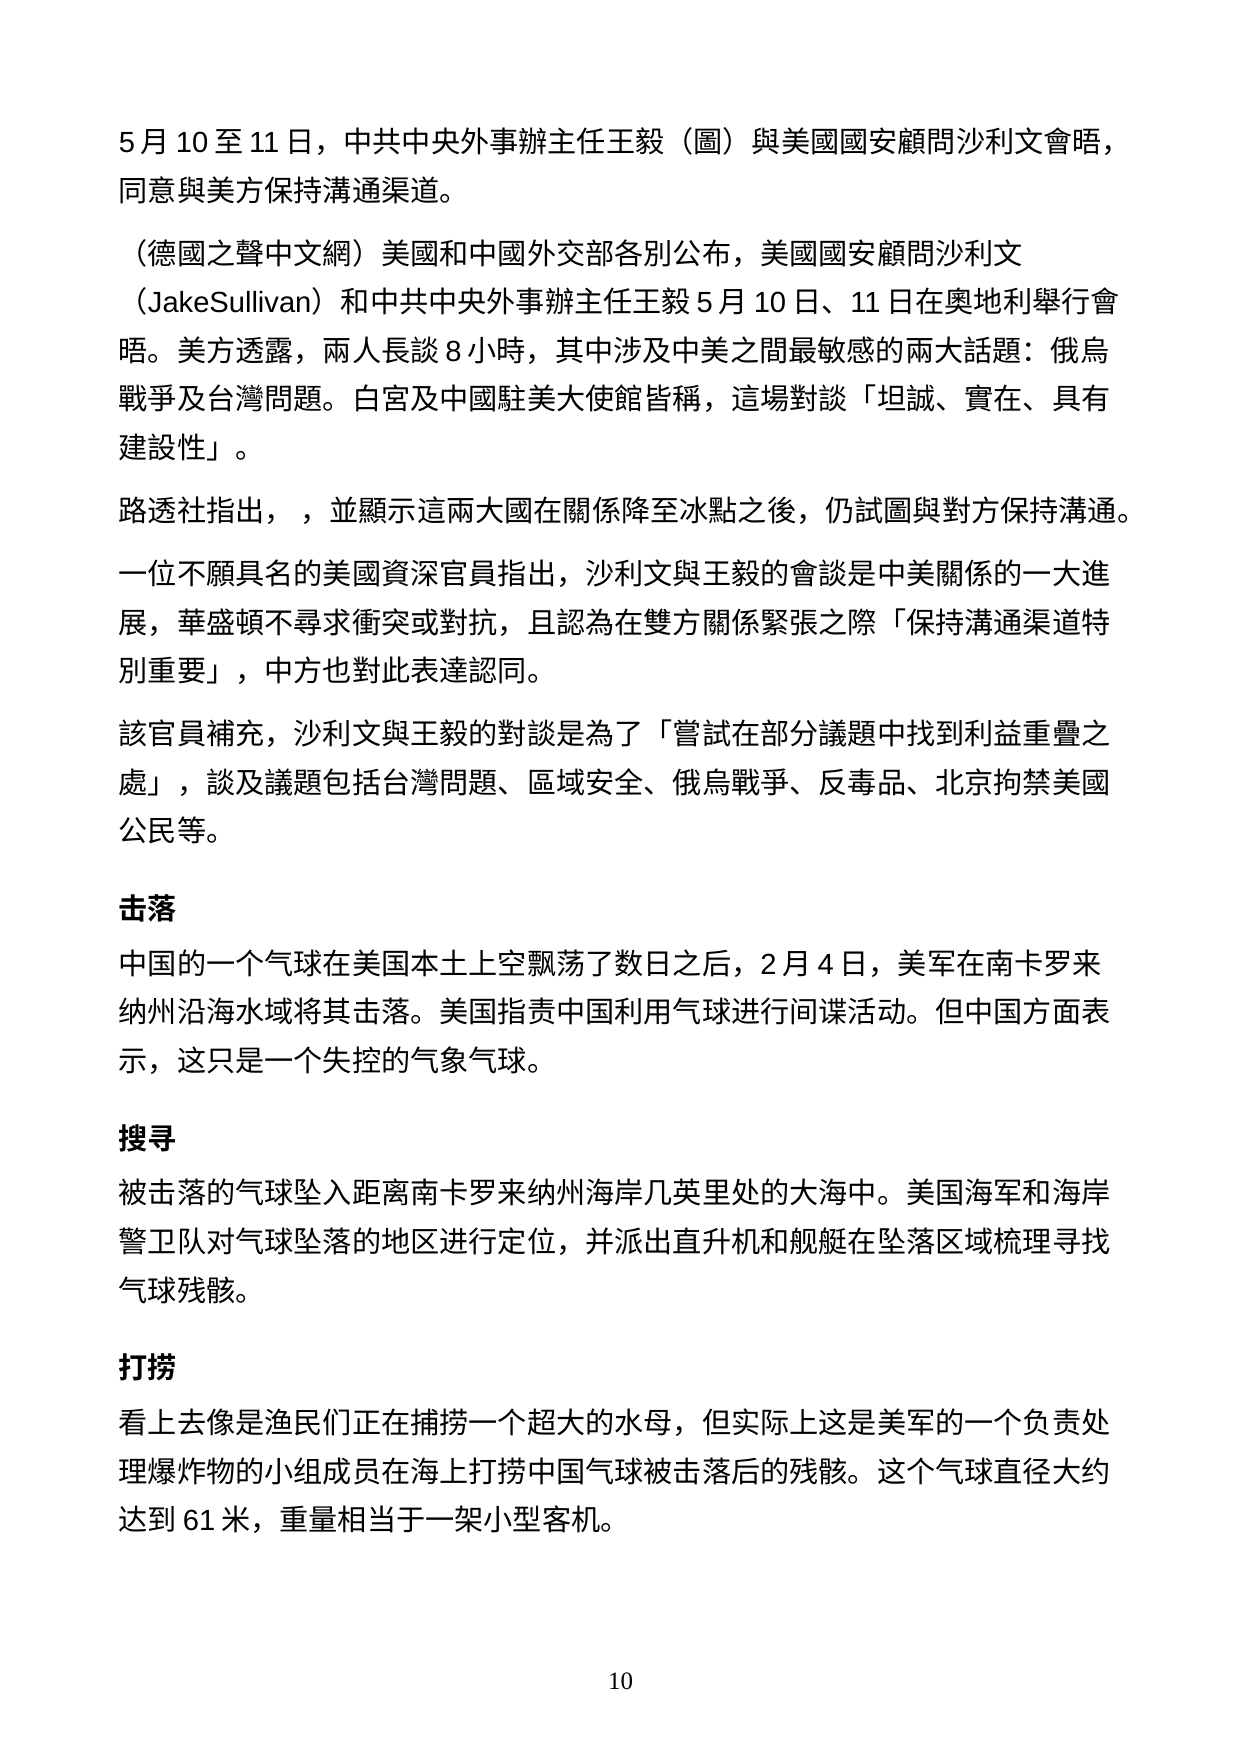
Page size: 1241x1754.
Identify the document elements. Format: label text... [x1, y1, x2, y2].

text 一位不願具名的美國資深官員指出，沙利文與王毅的會談是中美關係的一大進展，華盛頓不尋求衝突或對抗，且認為在雙方關係緊張之際「保持溝通渠道特別重要」，中方也對此表達認同。 [118, 551, 1122, 690]
text 看上去像是渔民们正在捕捞一个超大的水母，但实际上这是美军的一个负责处理爆炸物的小组成员在海上打捞中国气球被击落后的残骸。这个气球直径大约达到61米，重量相当于一架小型客机。 [118, 1399, 1122, 1539]
text 中国的一个气球在美国本土上空飘荡了数日之后，2月4日，美军在南卡罗来纳州沿海水域将其击落。美国指责中国利用气球进行间谍活动。但中国方面表示，这只是一个失控的气象气球。 [118, 940, 1122, 1080]
text 被击落的气球坠入距离南卡罗来纳州海岸几英里处的大海中。美国海军和海岸警卫队对气球坠落的地区进行定位，并派出直升机和舰艇在坠落区域梳理寻找气球残骸。 [118, 1170, 1122, 1309]
text （德國之聲中文網）美國和中國外交部各別公布，美國國安顧問沙利文（JakeSullivan）和中共中央外事辦主任王毅5月10日、11日在奧地利舉行會晤。美方透露，兩人長談8小時，其中涉及中美之間最敏感的兩大話題：俄烏戰爭及台灣問題。白宮及中國駐美大使館皆稱，這場對談「坦誠、實在、具有建設性」。 [118, 230, 1122, 467]
subtitle 打捞 [118, 1345, 1122, 1387]
text 路透社指出， ，並顯示這兩大國在關係降至冰點之後，仍試圖與對方保持溝通。 [118, 487, 1122, 530]
subtitle 击落 [118, 886, 1122, 928]
subtitle 搜寻 [118, 1115, 1122, 1157]
text 5月10至11日，中共中央外事辦主任王毅（圖）與美國國安顧問沙利文會晤，同意與美方保持溝通渠道。 [118, 118, 1122, 209]
text 該官員補充，沙利文與王毅的對談是為了「嘗試在部分議題中找到利益重疊之處」，談及議題包括台灣問題、區域安全、俄烏戰爭、反毒品、北京拘禁美國公民等。 [118, 711, 1122, 850]
